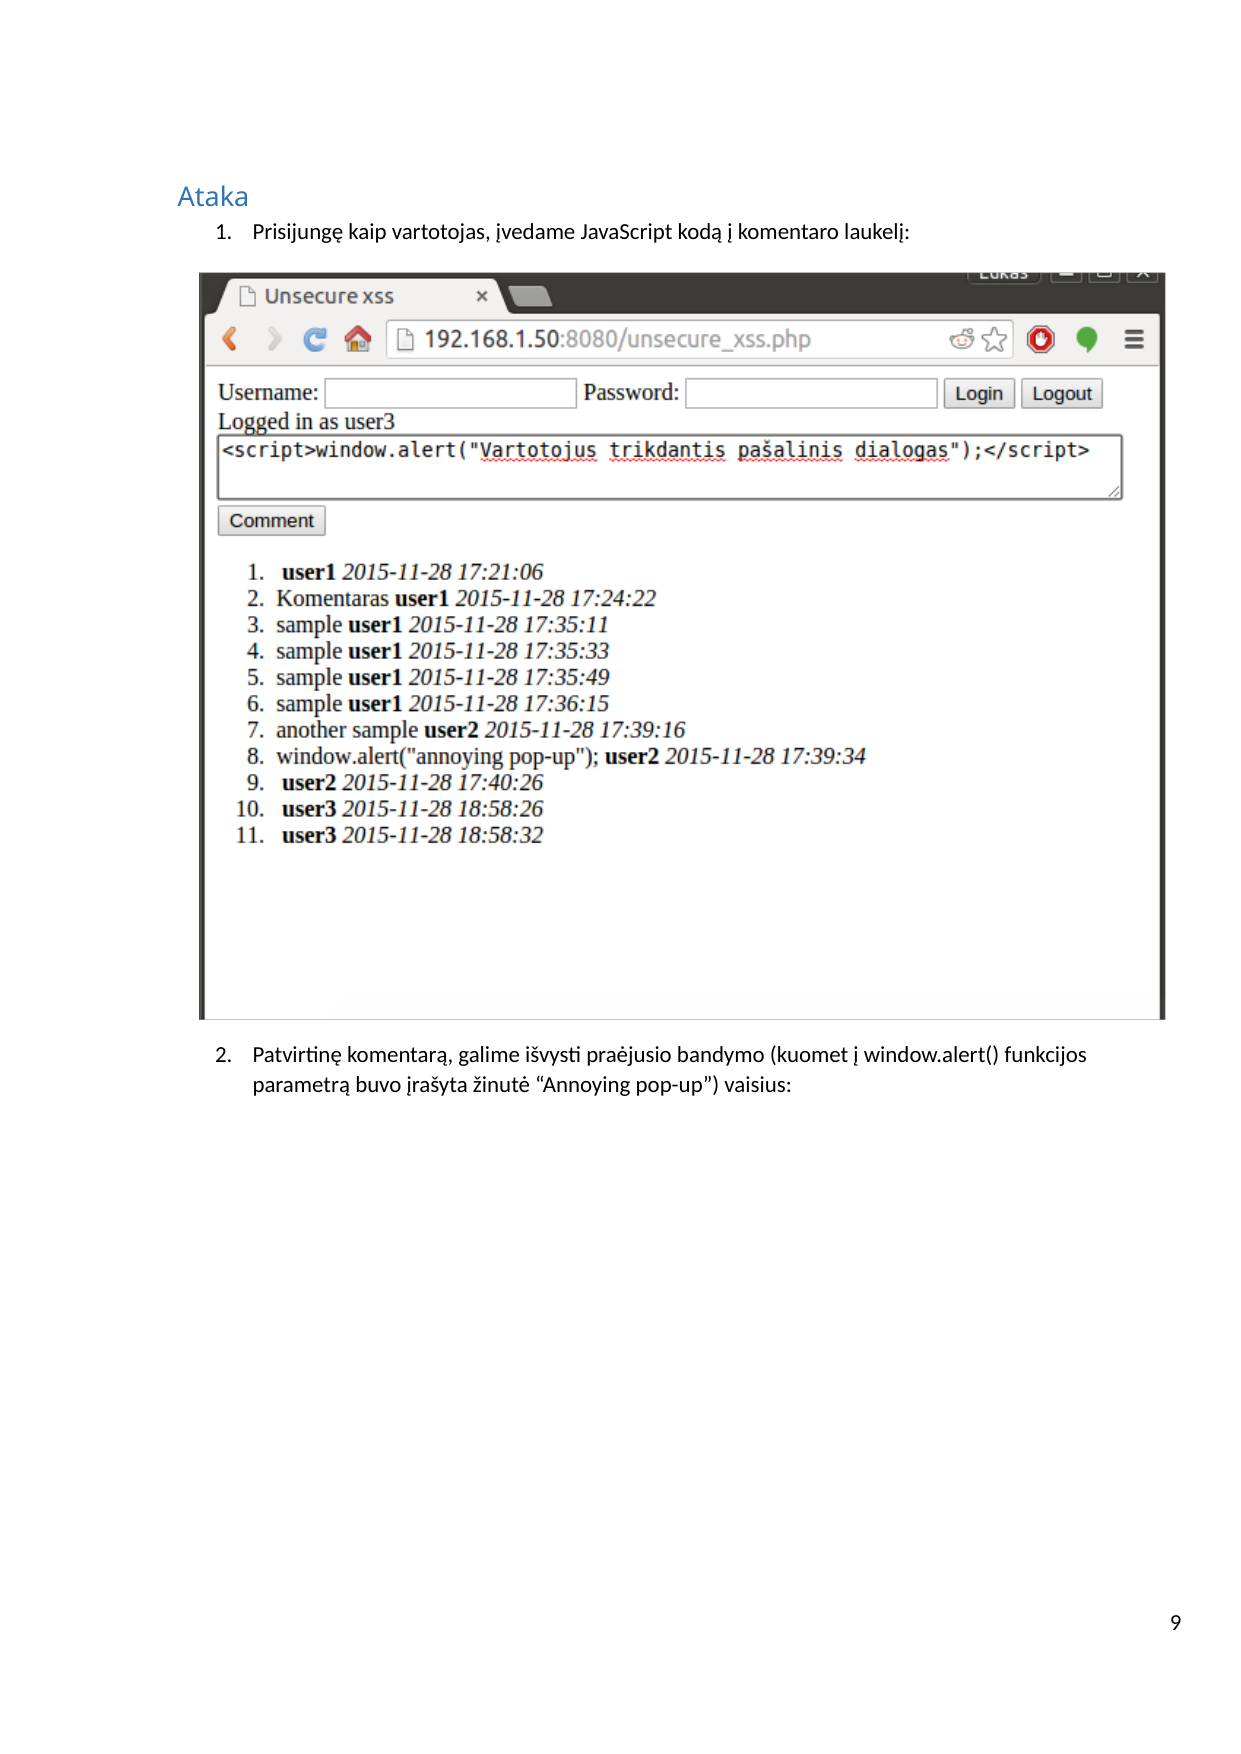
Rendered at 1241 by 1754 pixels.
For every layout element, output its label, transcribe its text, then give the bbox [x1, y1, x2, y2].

subtitle Ataka [177, 177, 1181, 214]
list Patvirtinę komentarą, galime išvysti praėjusio bandymo (kuomet į window.alert() funkcijos parametrą buvo įrašyta žinutė “Annoying pop-up”) vaisius: [215, 264, 1181, 1098]
picture [199, 254, 1166, 1039]
list Prisijungę kaip vartotojas, įvedame JavaScript kodą į komentaro laukelį: [215, 217, 1181, 245]
